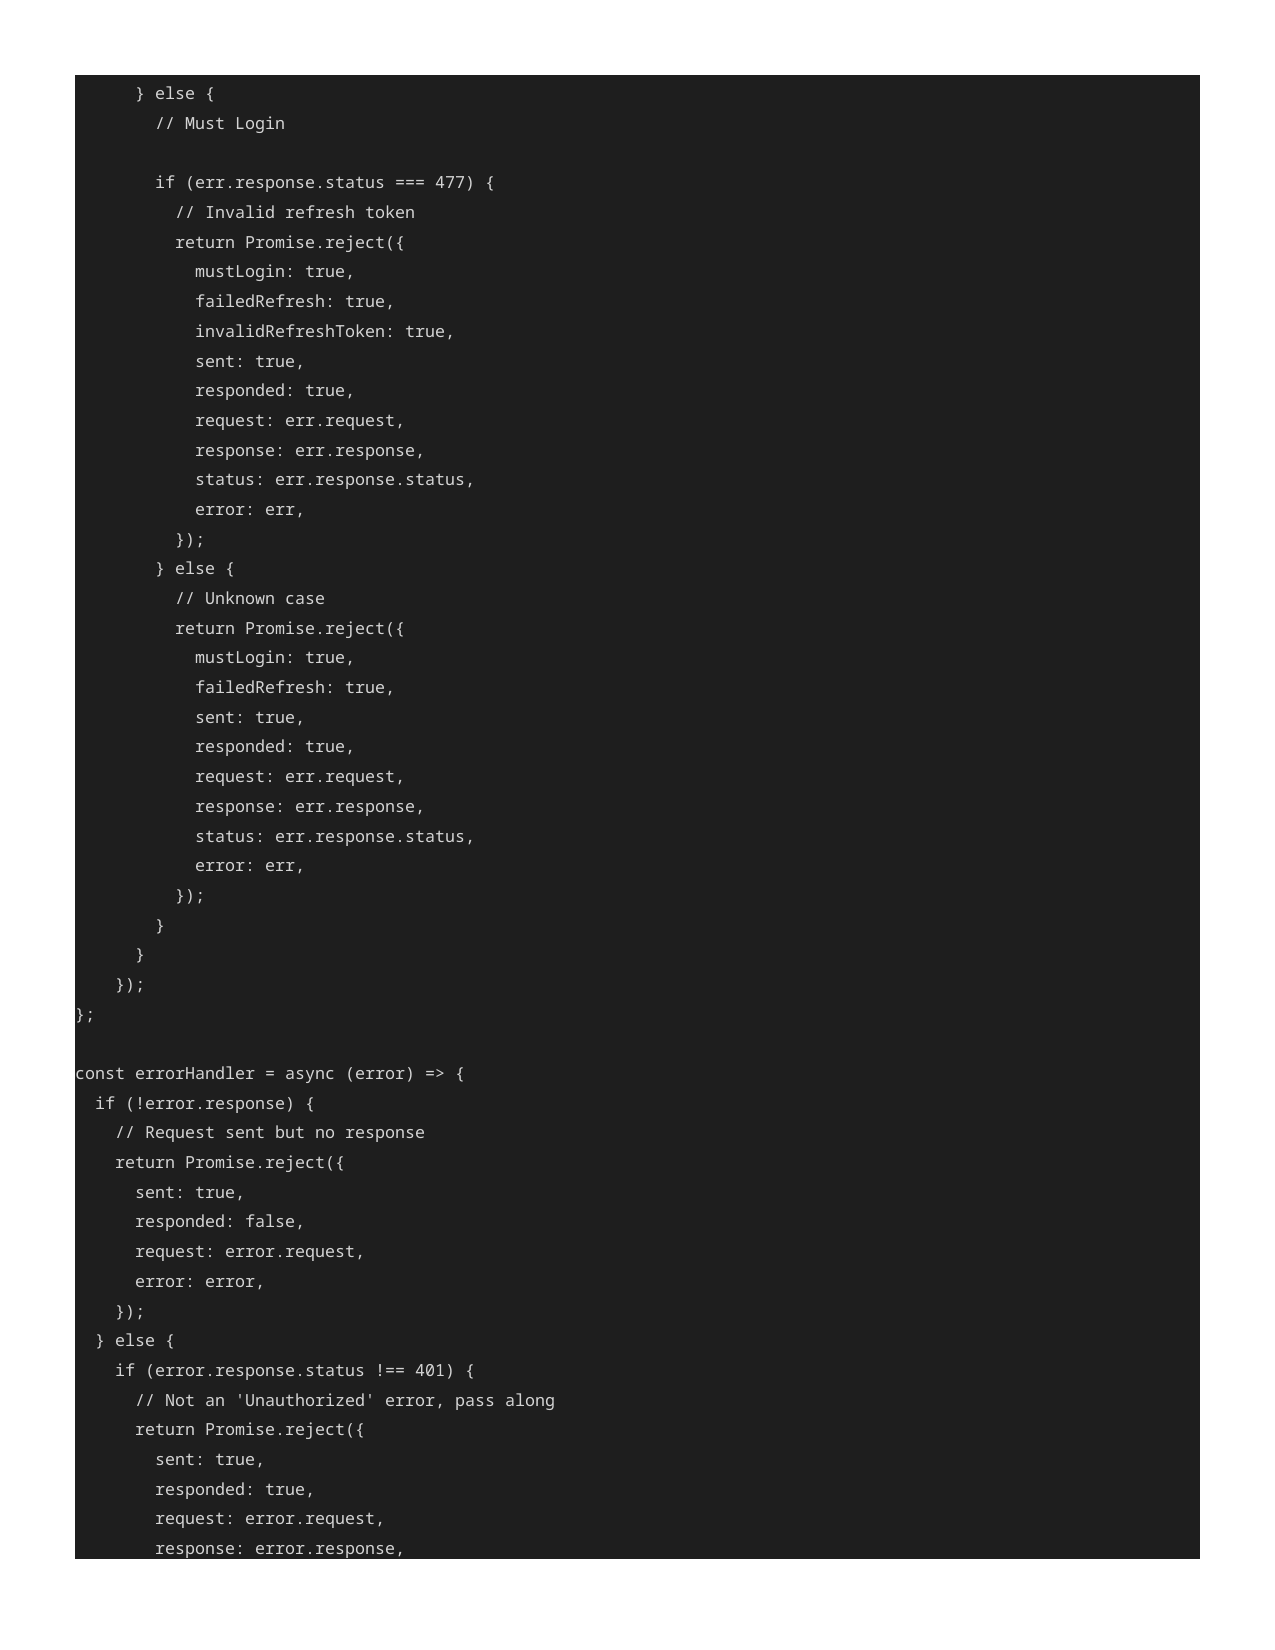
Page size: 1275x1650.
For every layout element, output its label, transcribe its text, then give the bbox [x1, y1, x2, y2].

text responded: false, [75, 1203, 1200, 1233]
text request: error.request, [75, 1233, 1200, 1262]
text } else { [75, 550, 1200, 580]
text error: error, [75, 1262, 1200, 1292]
text } else { [75, 75, 1200, 105]
text error: err, [75, 491, 1200, 520]
text responded: true, [75, 1470, 1200, 1500]
text if (!error.response) { [75, 1084, 1200, 1114]
text request: err.request, [75, 402, 1200, 431]
text // Must Login [75, 105, 1200, 134]
text }); [75, 520, 1200, 550]
text failedRefresh: true, [75, 669, 1200, 698]
text }); [75, 966, 1200, 995]
text return Promise.reject({ [75, 223, 1200, 253]
text }); [75, 877, 1200, 906]
text error: err, [75, 847, 1200, 877]
text sent: true, [75, 1173, 1200, 1203]
text responded: true, [75, 372, 1200, 402]
text status: err.response.status, [75, 461, 1200, 491]
text failedRefresh: true, [75, 283, 1200, 312]
text return Promise.reject({ [75, 1411, 1200, 1441]
text return Promise.reject({ [75, 1144, 1200, 1173]
text // Invalid refresh token [75, 194, 1200, 223]
text // Unknown case [75, 580, 1200, 609]
text }; [75, 995, 1200, 1025]
text response: err.response, [75, 431, 1200, 461]
text const errorHandler = async (error) => { [75, 1055, 1200, 1084]
text // Request sent but no response [75, 1114, 1200, 1144]
text request: err.request, [75, 758, 1200, 787]
text }); [75, 1292, 1200, 1322]
text responded: true, [75, 728, 1200, 758]
text } else { [75, 1322, 1200, 1352]
text } [75, 936, 1200, 966]
text sent: true, [75, 1441, 1200, 1470]
text response: error.response, [75, 1530, 1200, 1559]
text // Not an 'Unauthorized' error, pass along [75, 1381, 1200, 1411]
text response: err.response, [75, 787, 1200, 817]
text request: error.request, [75, 1500, 1200, 1530]
text } [75, 906, 1200, 936]
text invalidRefreshToken: true, [75, 312, 1200, 342]
text status: err.response.status, [75, 817, 1200, 847]
text sent: true, [75, 342, 1200, 372]
text mustLogin: true, [75, 253, 1200, 283]
text if (err.response.status === 477) { [75, 164, 1200, 194]
text if (error.response.status !== 401) { [75, 1352, 1200, 1381]
text mustLogin: true, [75, 639, 1200, 669]
text sent: true, [75, 698, 1200, 728]
text return Promise.reject({ [75, 609, 1200, 639]
